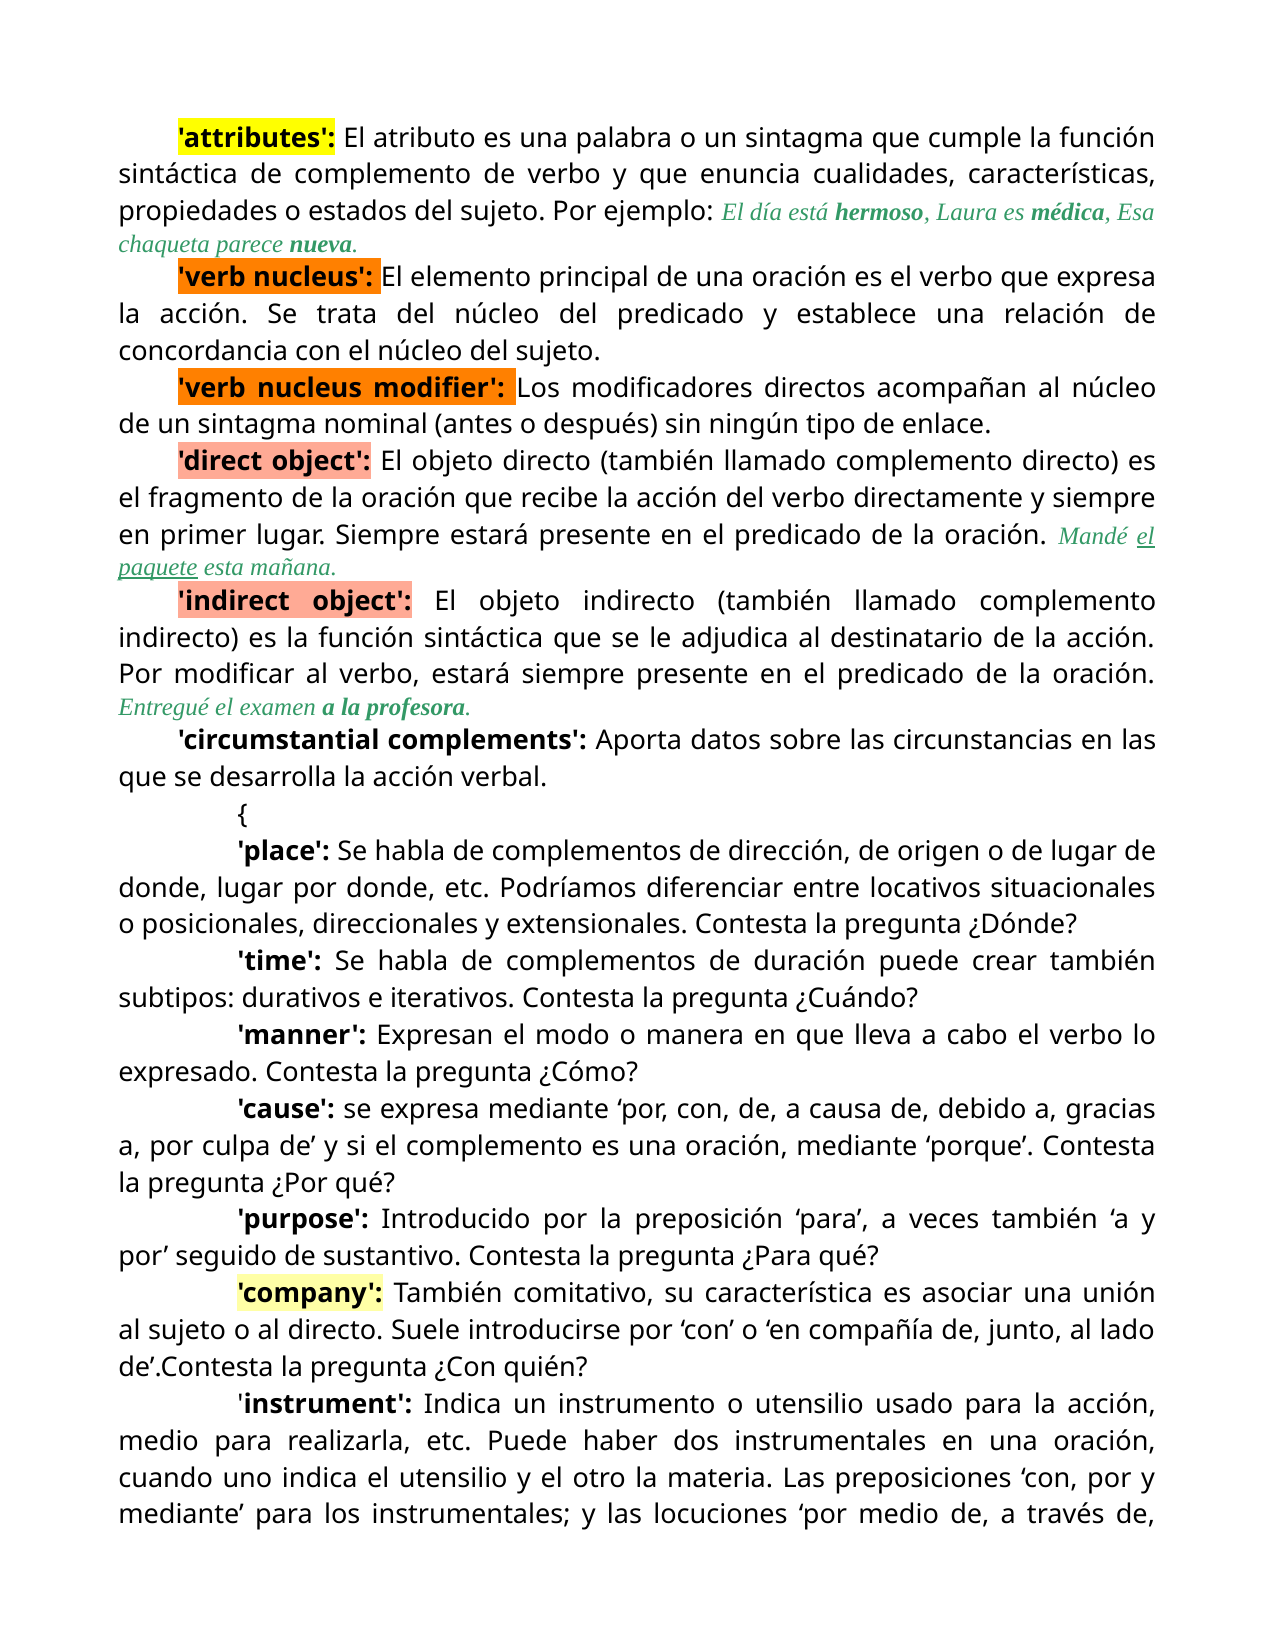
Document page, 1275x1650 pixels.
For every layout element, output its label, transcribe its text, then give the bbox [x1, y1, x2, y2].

text 'direct object': El objeto directo (también llamado complemento directo) es el fragmento de la oración que recibe la acción del verbo directamente y siempre en primer lugar. Siempre estará presente en el predicado de la oración. Mandé el paquete esta mañana. [118, 442, 1157, 581]
text 'verb nucleus modifier': Los modificadores directos acompañan al núcleo de un sintagma nominal (antes o después) sin ningún tipo de enlace. [118, 368, 1157, 442]
text 'company': También comitativo, su característica es asociar una unión al sujeto o al directo. Suele introducirse por ‘con’ o ‘en compañía de, junto, al lado de’.Contesta la pregunta ¿Con quién? [118, 1274, 1157, 1384]
text 'indirect object': El objeto indirecto (también llamado complemento indirecto) es la función sintáctica que se le adjudica al destinatario de la acción. Por modificar al verbo, estará siempre presente en el predicado de la oración. Entregué el examen a la profesora. [118, 581, 1157, 721]
text 'attributes': El atributo es una palabra o un sintagma que cumple la función sintáctica de complemento de verbo y que enuncia cualidades, características, propiedades o estados del sujeto. Por ejemplo: El día está hermoso, Laura es médica, Esa chaqueta parece nueva. [118, 118, 1157, 257]
text 'manner': Expresan el modo o manera en que lleva a cabo el verbo lo expresado. Contesta la pregunta ¿Cómo? [118, 1016, 1157, 1089]
text 'time': Se habla de complementos de duración puede crear también subtipos: durativos e iterativos. Contesta la pregunta ¿Cuándo? [118, 942, 1157, 1016]
text 'instrument': Indica un instrumento o utensilio usado para la acción, medio para realizarla, etc. Puede haber dos instrumentales en una oración, cuando uno indica el utensilio y el otro la materia. Las preposiciones ‘con, por y mediante’ para los instrumentales; y las locuciones ‘por medio de, a través de, [118, 1384, 1157, 1532]
text 'purpose': Introducido por la preposición ‘para’, a veces también ‘a y por’ seguido de sustantivo. Contesta la pregunta ¿Para qué? [118, 1200, 1157, 1274]
text 'circumstantial complements': Aporta datos sobre las circunstancias en las que se desarrolla la acción verbal. [118, 721, 1157, 794]
text 'verb nucleus': El elemento principal de una oración es el verbo que expresa la acción. Se trata del núcleo del predicado y establece una relación de concordancia con el núcleo del sujeto. [118, 257, 1157, 368]
text { [118, 794, 1157, 831]
text 'cause': se expresa mediante ‘por, con, de, a causa de, debido a, gracias a, por culpa de’ y si el complemento es una oración, mediante ‘porque’. Contesta la pregunta ¿Por qué? [118, 1089, 1157, 1200]
text 'place': Se habla de complementos de dirección, de origen o de lugar de donde, lugar por donde, etc. Podríamos diferenciar entre locativos situacionales o posicionales, direccionales y extensionales. Contesta la pregunta ¿Dónde? [118, 831, 1157, 942]
